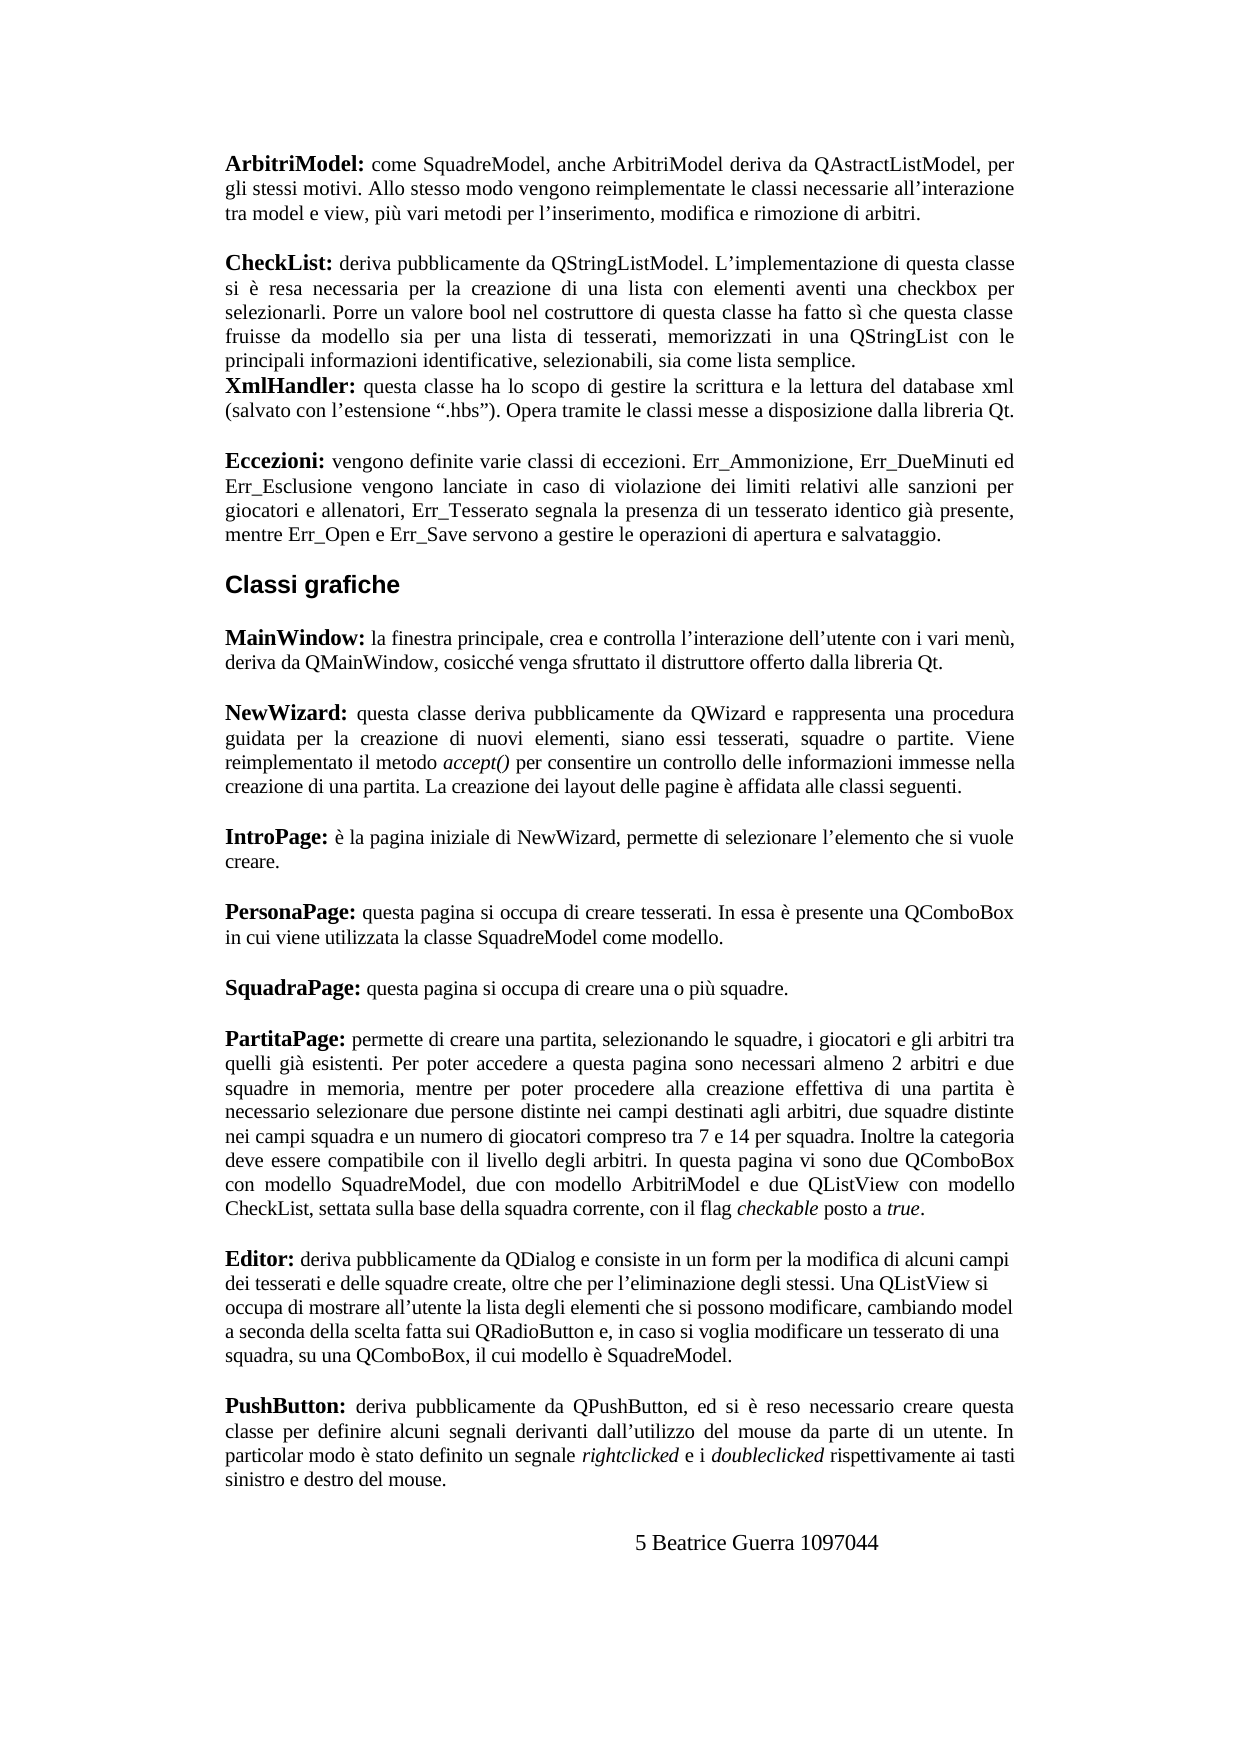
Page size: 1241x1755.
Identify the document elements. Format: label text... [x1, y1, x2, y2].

text PersonaPage: questa pagina si occupa di creare tesserati. In essa è presente una QComboBox in cui viene utilizzata la classe SquadreModel come modello. [225, 898, 1015, 949]
text XmlHandler: questa classe ha lo scopo di gestire la scrittura e la lettura del database xml (salvato con l’estensione “.hbs”). Opera tramite le classi messe a disposizione dalla libreria Qt. [225, 372, 1015, 422]
text NewWizard: questa classe deriva pubblicamente da QWizard e rappresenta una procedura guidata per la creazione di nuovi elementi, siano essi tesserati, squadre o partite. Viene reimplementato il metodo accept() per consentire un controllo delle informazioni immesse nella creazione di una partita. La creazione dei layout delle pagine è affidata alle classi seguenti. [225, 699, 1015, 798]
text PartitaPage: permette di creare una partita, selezionando le squadre, i giocatori e gli arbitri tra quelli già esistenti. Per poter accedere a questa pagina sono necessari almeno 2 arbitri e due squadre in memoria, mentre per poter procedere alla creazione effettiva di una partita è necessario selezionare due persone distinte nei campi destinati agli arbitri, due squadre distinte nei campi squadra e un numero di giocatori compreso tra 7 e 14 per squadra. Inoltre la categoria deve essere compatibile con il livello degli arbitri. In questa pagina vi sono due QComboBox con modello SquadreModel, due con modello ArbitriModel e due QListView con modello CheckList, settata sulla base della squadra corrente, con il flag checkable posto a true. [225, 1025, 1015, 1220]
subtitle Classi grafiche [225, 570, 1015, 599]
text ArbitriModel: come SquadreModel, anche ArbitriModel deriva da QAstractListModel, per gli stessi motivi. Allo stesso modo vengono reimplementate le classi necessarie all’interazione tra model e view, più vari metodi per l’inserimento, modifica e rimozione di arbitri. [225, 150, 1015, 224]
text Eccezioni: vengono definite varie classi di eccezioni. Err_Ammonizione, Err_DueMinuti ed Err_Esclusione vengono lanciate in caso di violazione dei limiti relativi alle sanzioni per giocatori e allenatori, Err_Tesserato segnala la presenza di un tesserato identico già presente, mentre Err_Open e Err_Save servono a gestire le operazioni di apertura e salvataggio. [225, 447, 1015, 546]
text CheckList: deriva pubblicamente da QStringListModel. L’implementazione di questa classe si è resa necessaria per la creazione di una lista con elementi aventi una checkbox per selezionarli. Porre un valore bool nel costruttore di questa classe ha fatto sì che questa classe fruisse da modello sia per una lista di tesserati, memorizzati in una QStringList con le principali informazioni identificative, selezionabili, sia come lista semplice. [225, 249, 1015, 372]
text MainWindow: la finestra principale, crea e controlla l’interazione dell’utente con i vari menù, deriva da QMainWindow, cosicché venga sfruttato il distruttore offerto dalla libreria Qt. [225, 624, 1015, 674]
text Editor: deriva pubblicamente da QDialog e consiste in un form per la modifica di alcuni campi dei tesserati e delle squadre create, oltre che per l’eliminazione degli stessi. Una QListView si occupa di mostrare all’utente la lista degli elementi che si possono modificare, cambiando model a seconda della scelta fatta sui QRadioButton e, in caso si voglia modificare un tesserato di una squadra, su una QComboBox, il cui modello è SquadreModel. [225, 1245, 1015, 1367]
text IntroPage: è la pagina iniziale di NewWizard, permette di selezionare l’elemento che si vuole creare. [225, 823, 1015, 873]
text SquadraPage: questa pagina si occupa di creare una o più squadre. [225, 974, 1015, 1000]
text PushButton: deriva pubblicamente da QPushButton, ed si è reso necessario creare questa classe per definire alcuni segnali derivanti dall’utilizzo del mouse da parte di un utente. In particolar modo è stato definito un segnale rightclicked e i doubleclicked rispettivamente ai tasti sinistro e destro del mouse. [225, 1392, 1015, 1491]
